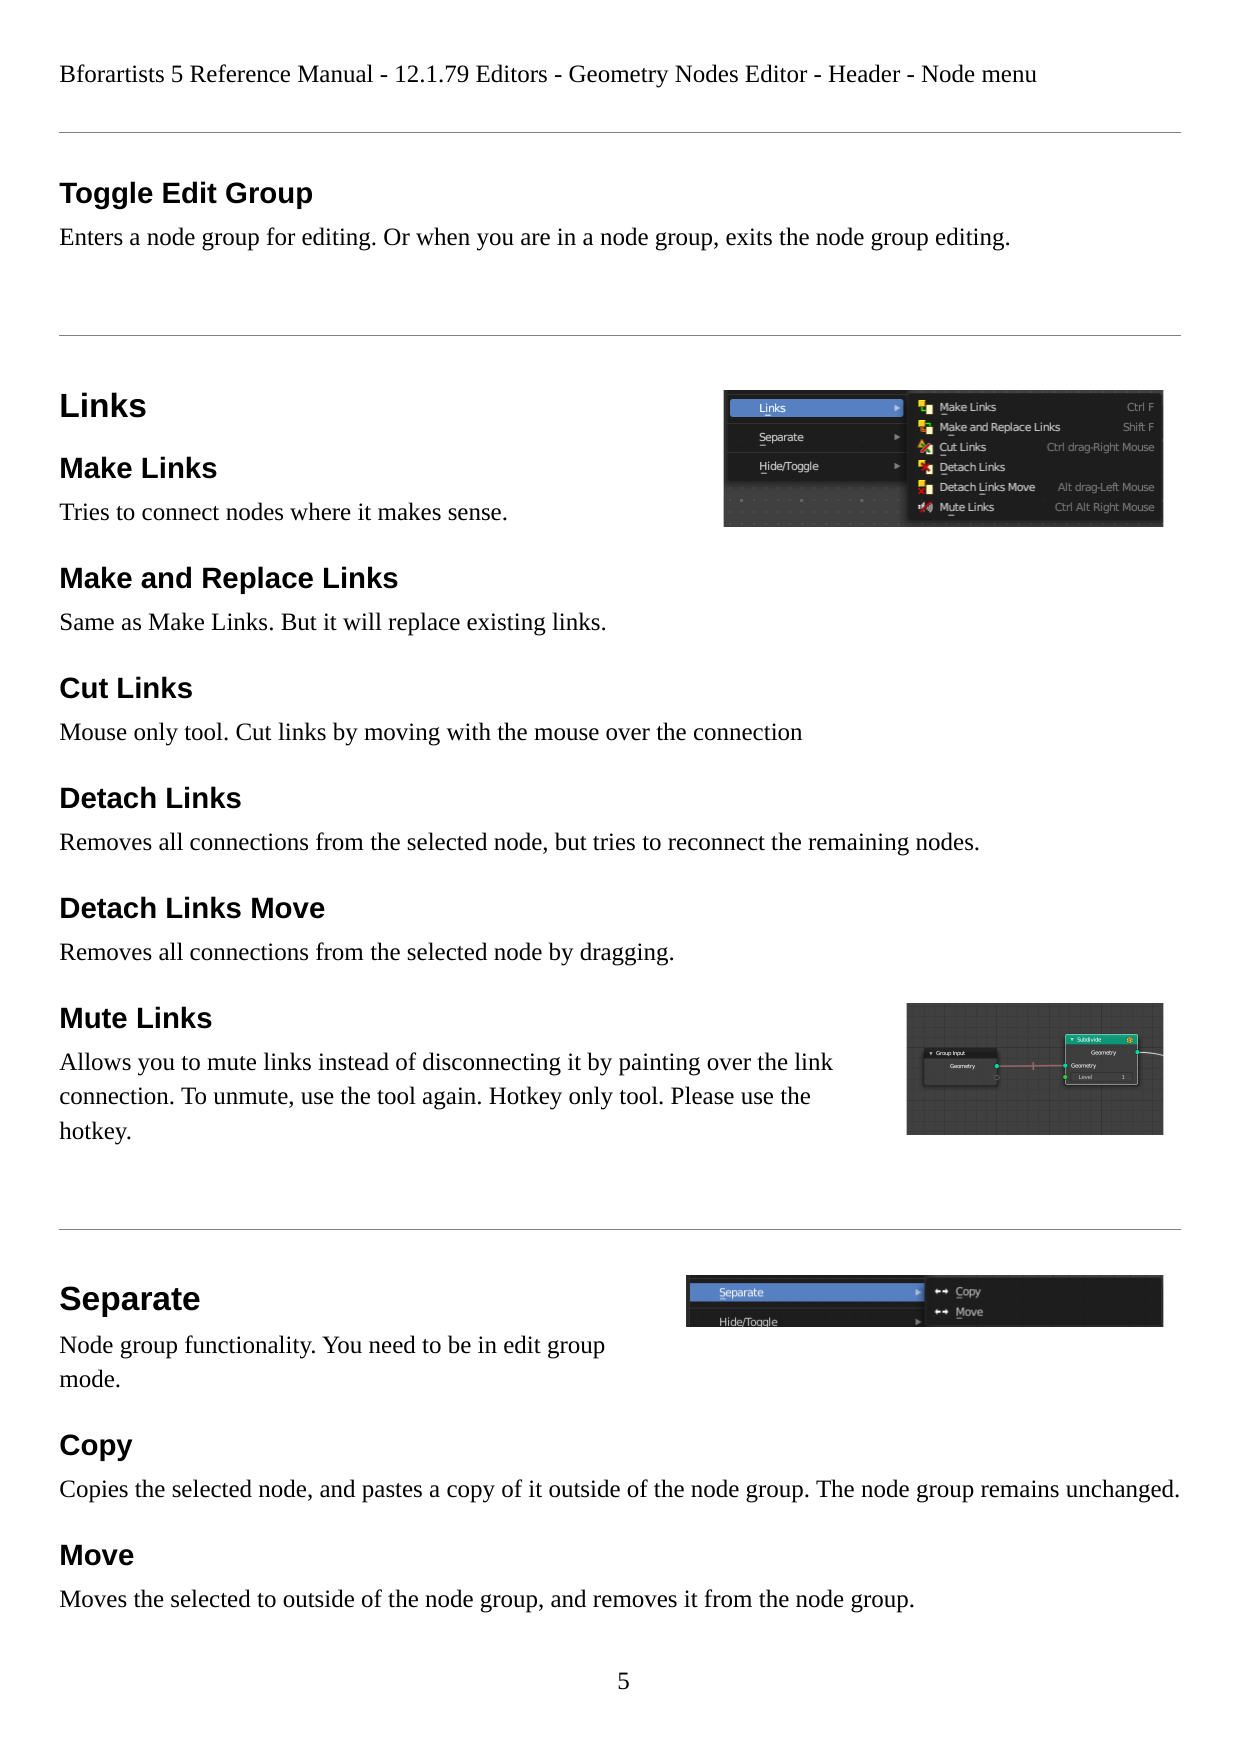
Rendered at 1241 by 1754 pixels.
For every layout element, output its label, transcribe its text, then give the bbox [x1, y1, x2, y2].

text Moves the selected to outside of the node group, and removes it from the node group. [59, 1584, 1181, 1613]
subtitle Detach Links [59, 781, 1181, 814]
subtitle Detach Links Move [59, 891, 1181, 924]
subtitle Copy [59, 1428, 1181, 1462]
subtitle Links [59, 385, 1181, 424]
picture [723, 390, 1164, 527]
text Copies the selected node, and pastes a copy of it outside of the node group. The node group remains unchanged. [59, 1474, 1181, 1503]
text Mouse only tool. Cut links by moving with the mouse over the connection [59, 717, 1181, 746]
text Allows you to mute links instead of disconnecting it by painting over the link connection. To unmute, use the tool again. Hotkey only tool. Please use the hotkey. [59, 1047, 1181, 1144]
subtitle Separate [59, 1279, 686, 1318]
subtitle Make Links [59, 451, 723, 485]
picture [906, 1003, 1164, 1135]
text Same as Make Links. But it will replace existing links. [59, 607, 1181, 636]
text Removes all connections from the selected node by dragging. [59, 937, 1181, 966]
text Enters a node group for editing. Or when you are in a node group, exits the node group editing. [59, 222, 1181, 251]
text Tries to connect nodes where it makes sense. [59, 497, 723, 526]
text Node group functionality. You need to be in edit group mode. [59, 1330, 1181, 1393]
subtitle Toggle Edit Group [59, 176, 1181, 210]
picture [686, 1275, 1164, 1327]
subtitle [1164, 1279, 1181, 1318]
subtitle Move [59, 1538, 1181, 1572]
subtitle Mute Links [59, 1001, 1181, 1034]
subtitle [1164, 451, 1181, 485]
subtitle Cut Links [59, 671, 1181, 705]
text Removes all connections from the selected node, but tries to reconnect the remaining nodes. [59, 827, 1181, 856]
subtitle Make and Replace Links [59, 561, 1181, 595]
